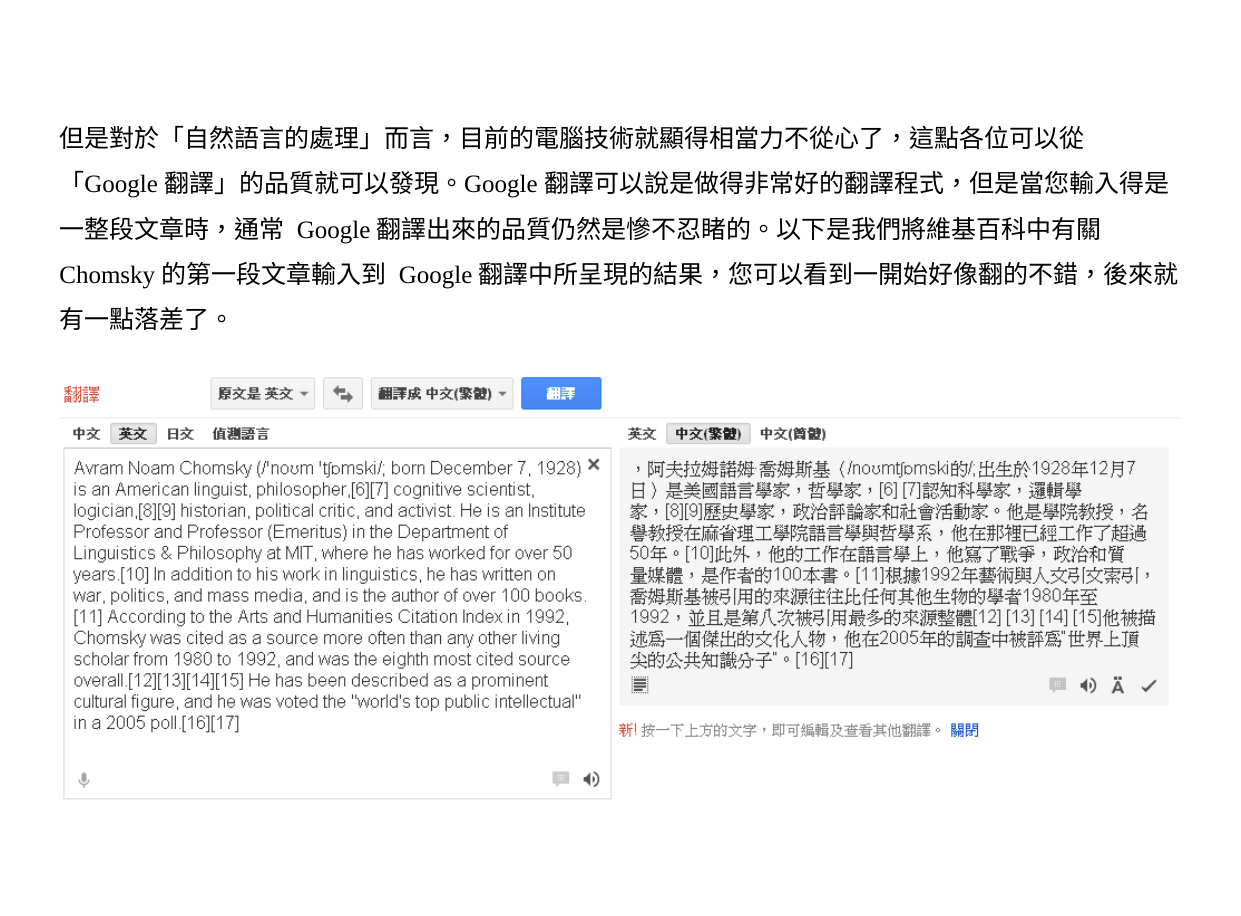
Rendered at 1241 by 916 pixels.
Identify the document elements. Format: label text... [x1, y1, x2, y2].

text 但是對於「自然語言的處理」而言，目前的電腦技術就顯得相當力不從心了，這點各位可以從「Google 翻譯」的品質就可以發現。Google 翻譯可以說是做得非常好的翻譯程式，但是當您輸入得是一整段文章時，通常 Google 翻譯出來的品質仍然是慘不忍睹的。以下是我們將維基百科中有關 Chomsky 的第一段文章輸入到 Google 翻譯中所呈現的結果，您可以看到一開始好像翻的不錯，後來就有一點落差了。 [59, 118, 1181, 336]
picture [59, 376, 1182, 805]
